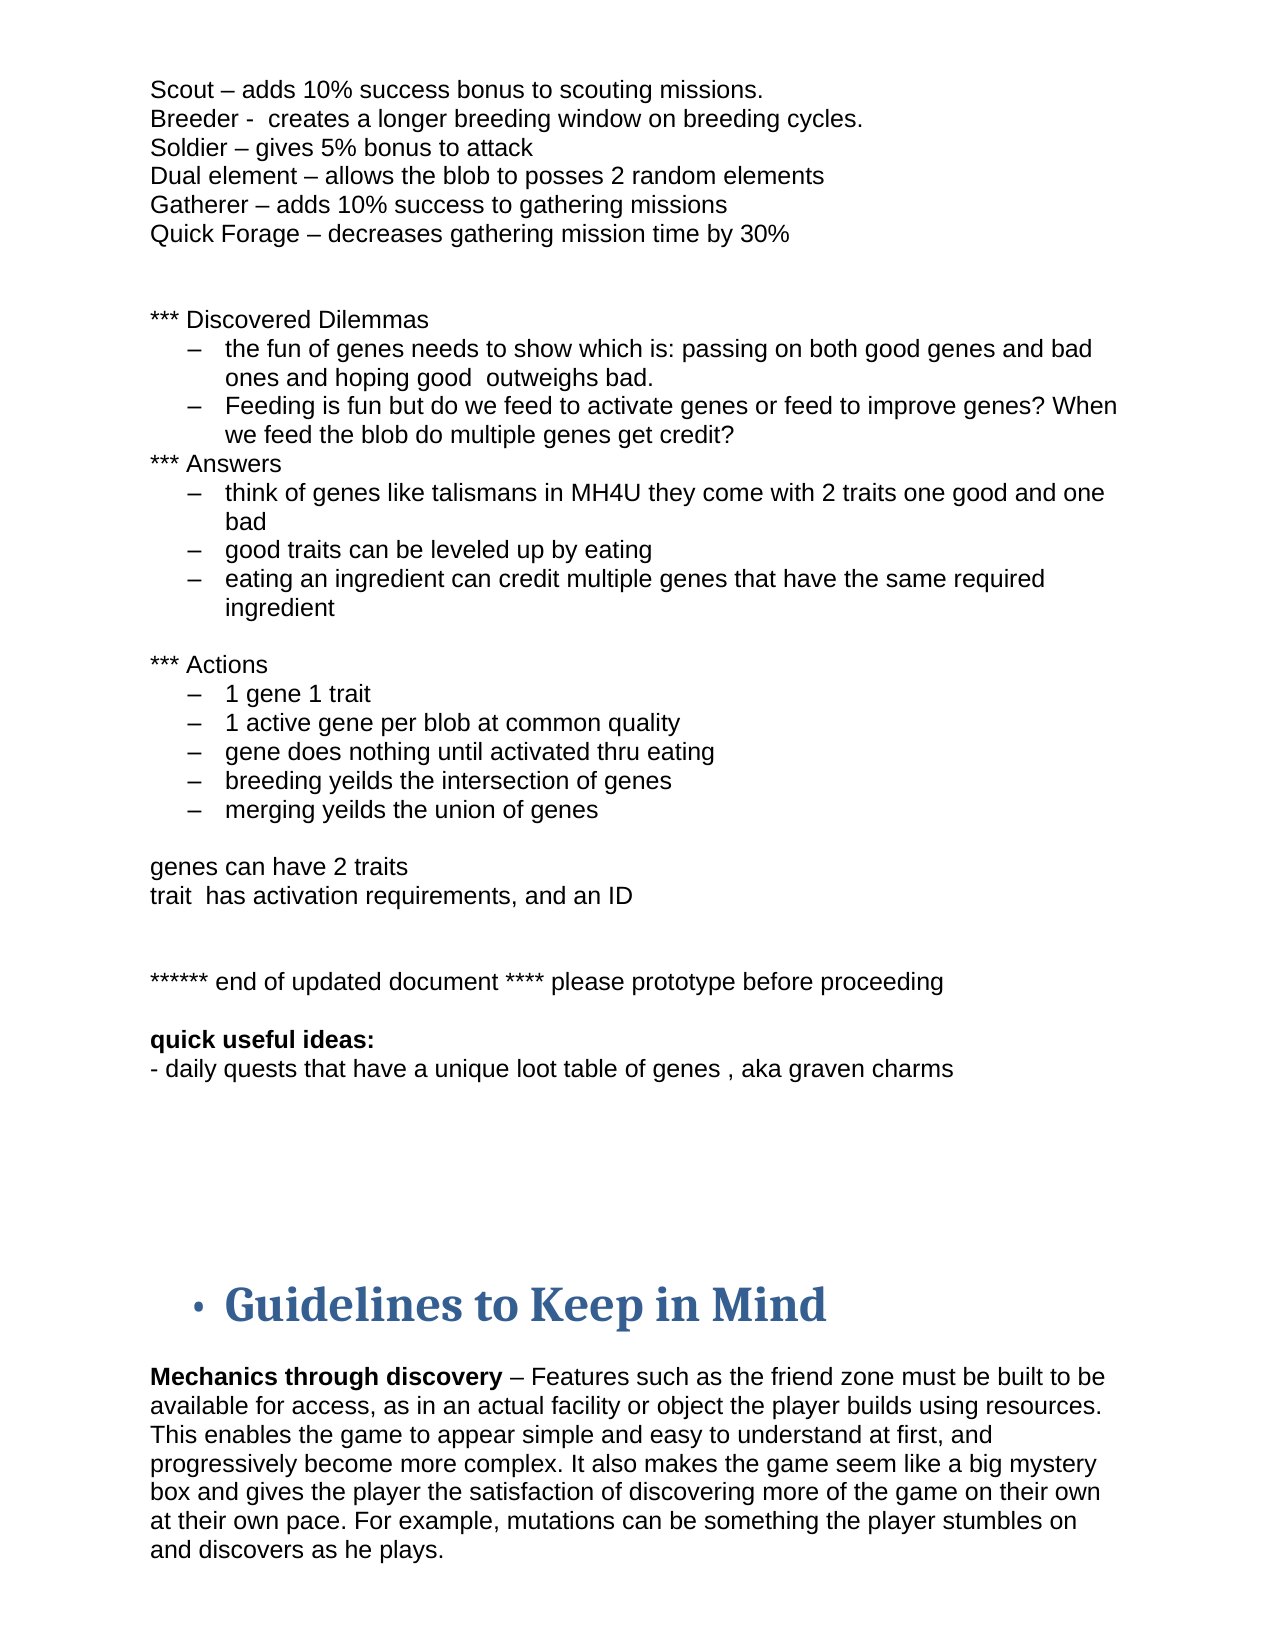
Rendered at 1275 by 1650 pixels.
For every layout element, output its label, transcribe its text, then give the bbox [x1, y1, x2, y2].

list the fun of genes needs to show which is: passing on both good genes and bad ones and hoping good outweighs bad. [187, 334, 1125, 391]
list eating an ingredient can credit multiple genes that have the same required ingredient [187, 564, 1125, 622]
text Gatherer – adds 10% success to gathering missions [150, 190, 1125, 219]
text Quick Forage – decreases gathering mission time by 30% [150, 219, 1125, 247]
text ****** end of updated document **** please prototype before proceeding [150, 967, 1125, 996]
list Feeding is fun but do we feed to activate genes or feed to improve genes? When we feed the blob do multiple genes get credit? [187, 391, 1125, 449]
list Guidelines to Keep in Mind [187, 1276, 1125, 1333]
text quick useful ideas: [150, 1025, 1125, 1053]
text trait has activation requirements, and an ID [150, 881, 1125, 910]
list 1 gene 1 trait [187, 679, 1125, 708]
list good traits can be leveled up by eating [187, 535, 1125, 564]
text Breeder - creates a longer breeding window on breeding cycles. [150, 104, 1125, 132]
list gene does nothing until activated thru eating [187, 737, 1125, 766]
text Soldier – gives 5% bonus to attack [150, 132, 1125, 161]
text *** Answers [150, 449, 1125, 478]
text *** Actions [150, 651, 1125, 679]
text genes can have 2 traits [150, 852, 1125, 881]
list merging yeilds the union of genes [187, 795, 1125, 823]
text Scout – adds 10% success bonus to scouting missions. [150, 75, 1125, 104]
list think of genes like talismans in MH4U they come with 2 traits one good and one bad [187, 478, 1125, 535]
list 1 active gene per blob at common quality [187, 708, 1125, 737]
text Mechanics through discovery – Features such as the friend zone must be built to be available for access, as in an actual facility or object the player builds using resources. This enables the game to appear simple and easy to understand at first, and progressively become more complex. It also makes the game seem like a big mystery box and gives the player the satisfaction of discovering more of the game on their own at their own pace. For example, mutations can be something the player stumbles on and discovers as he plays. [150, 1362, 1125, 1563]
text - daily quests that have a unique loot table of genes , aka graven charms [150, 1053, 1125, 1082]
text Dual element – allows the blob to posses 2 random elements [150, 161, 1125, 190]
text *** Discovered Dilemmas [150, 305, 1125, 334]
list breeding yeilds the intersection of genes [187, 766, 1125, 795]
